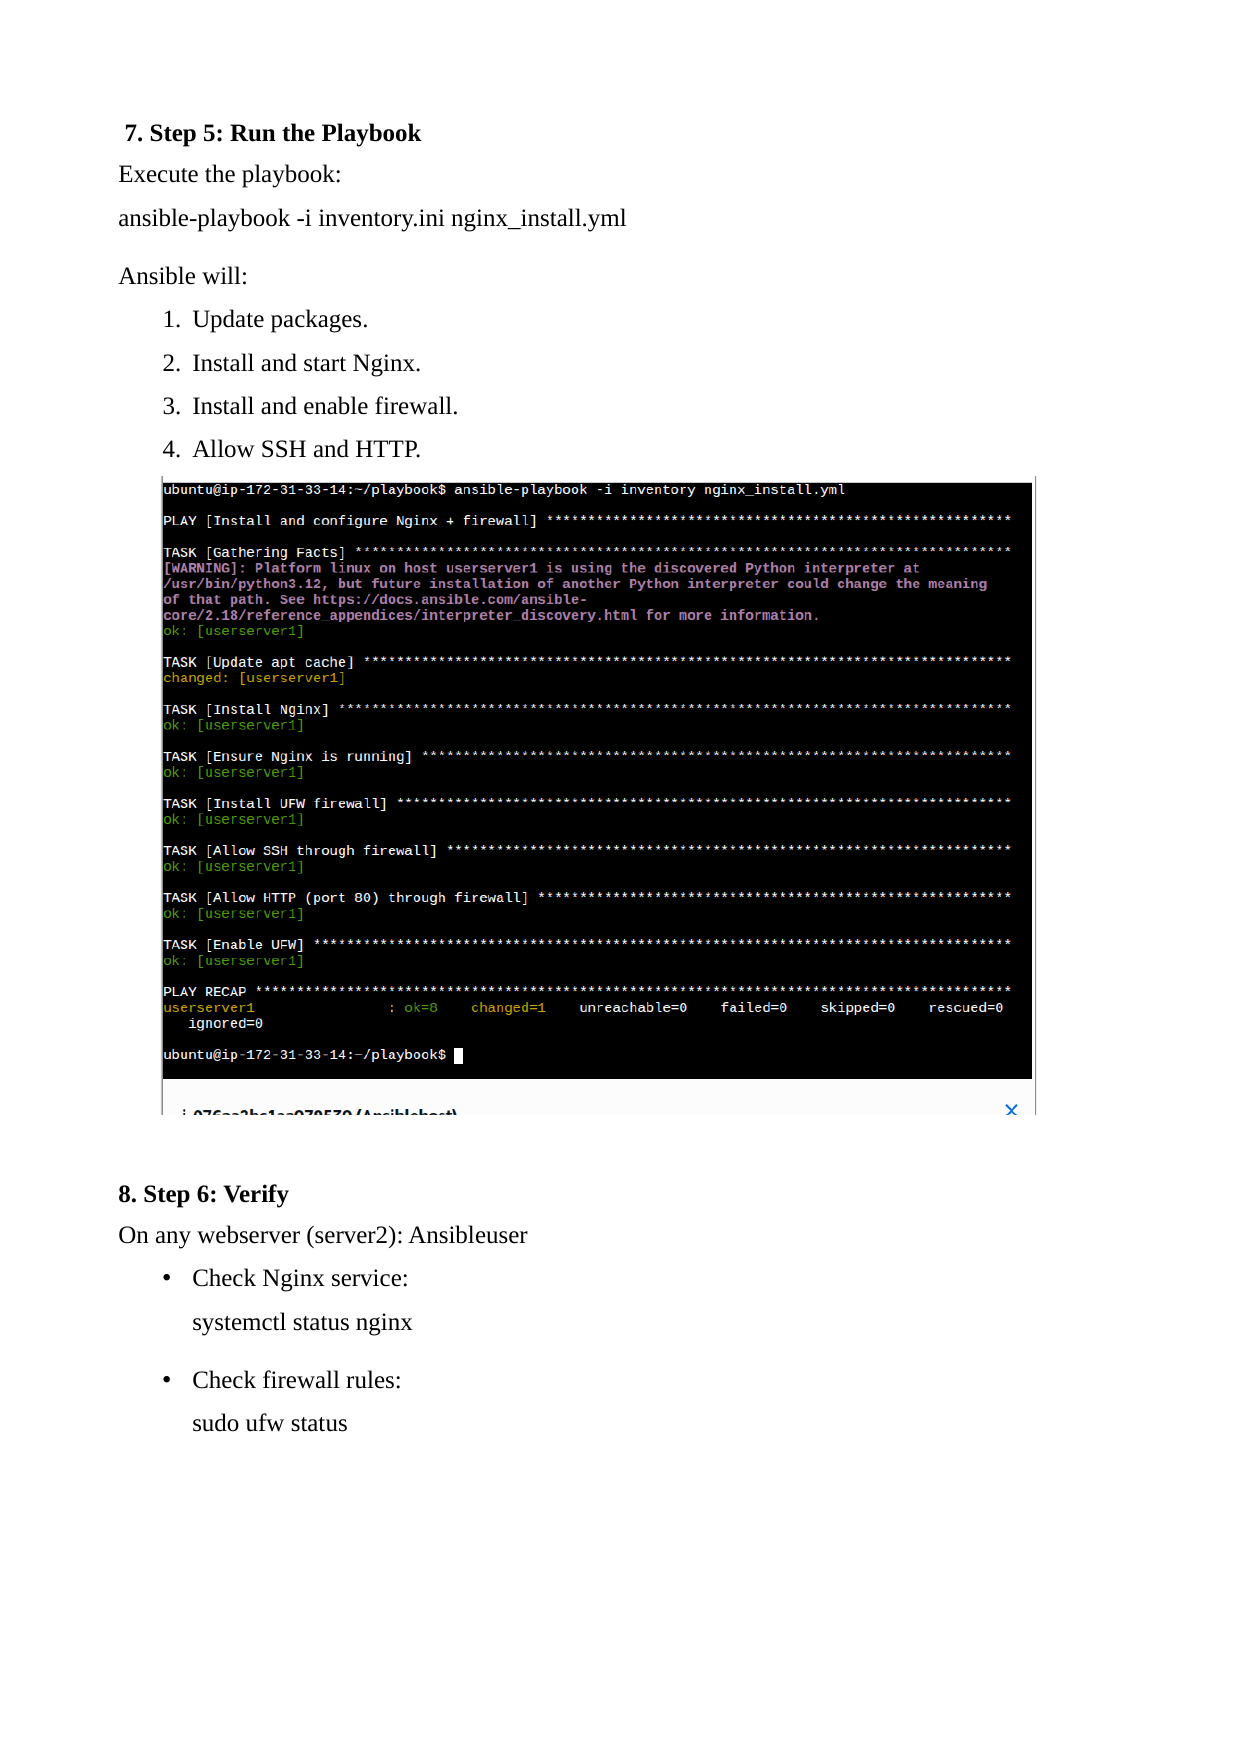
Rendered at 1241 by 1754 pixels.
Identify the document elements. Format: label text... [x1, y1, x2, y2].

list Check firewall rules: [162, 1365, 1122, 1394]
picture [160, 476, 1037, 1115]
text On any webserver (server2): Ansibleuser [118, 1220, 1122, 1249]
list Update packages. [162, 304, 1122, 333]
list Check Nginx service: [162, 1263, 1122, 1292]
list Allow SSH and HTTP. [162, 434, 1122, 463]
list sudo ufw status [162, 1408, 1122, 1437]
text Execute the playbook: [118, 159, 1122, 188]
subtitle 7. Step 5: Run the Playbook [118, 118, 1122, 147]
list systemctl status nginx [162, 1307, 1122, 1336]
list Install and enable firewall. [162, 391, 1122, 420]
subtitle 8. Step 6: Verify [118, 1179, 1122, 1208]
text ansible-playbook -i inventory.ini nginx_install.yml [118, 203, 1122, 231]
text Ansible will: [118, 261, 1122, 290]
list Install and start Nginx. [162, 348, 1122, 376]
